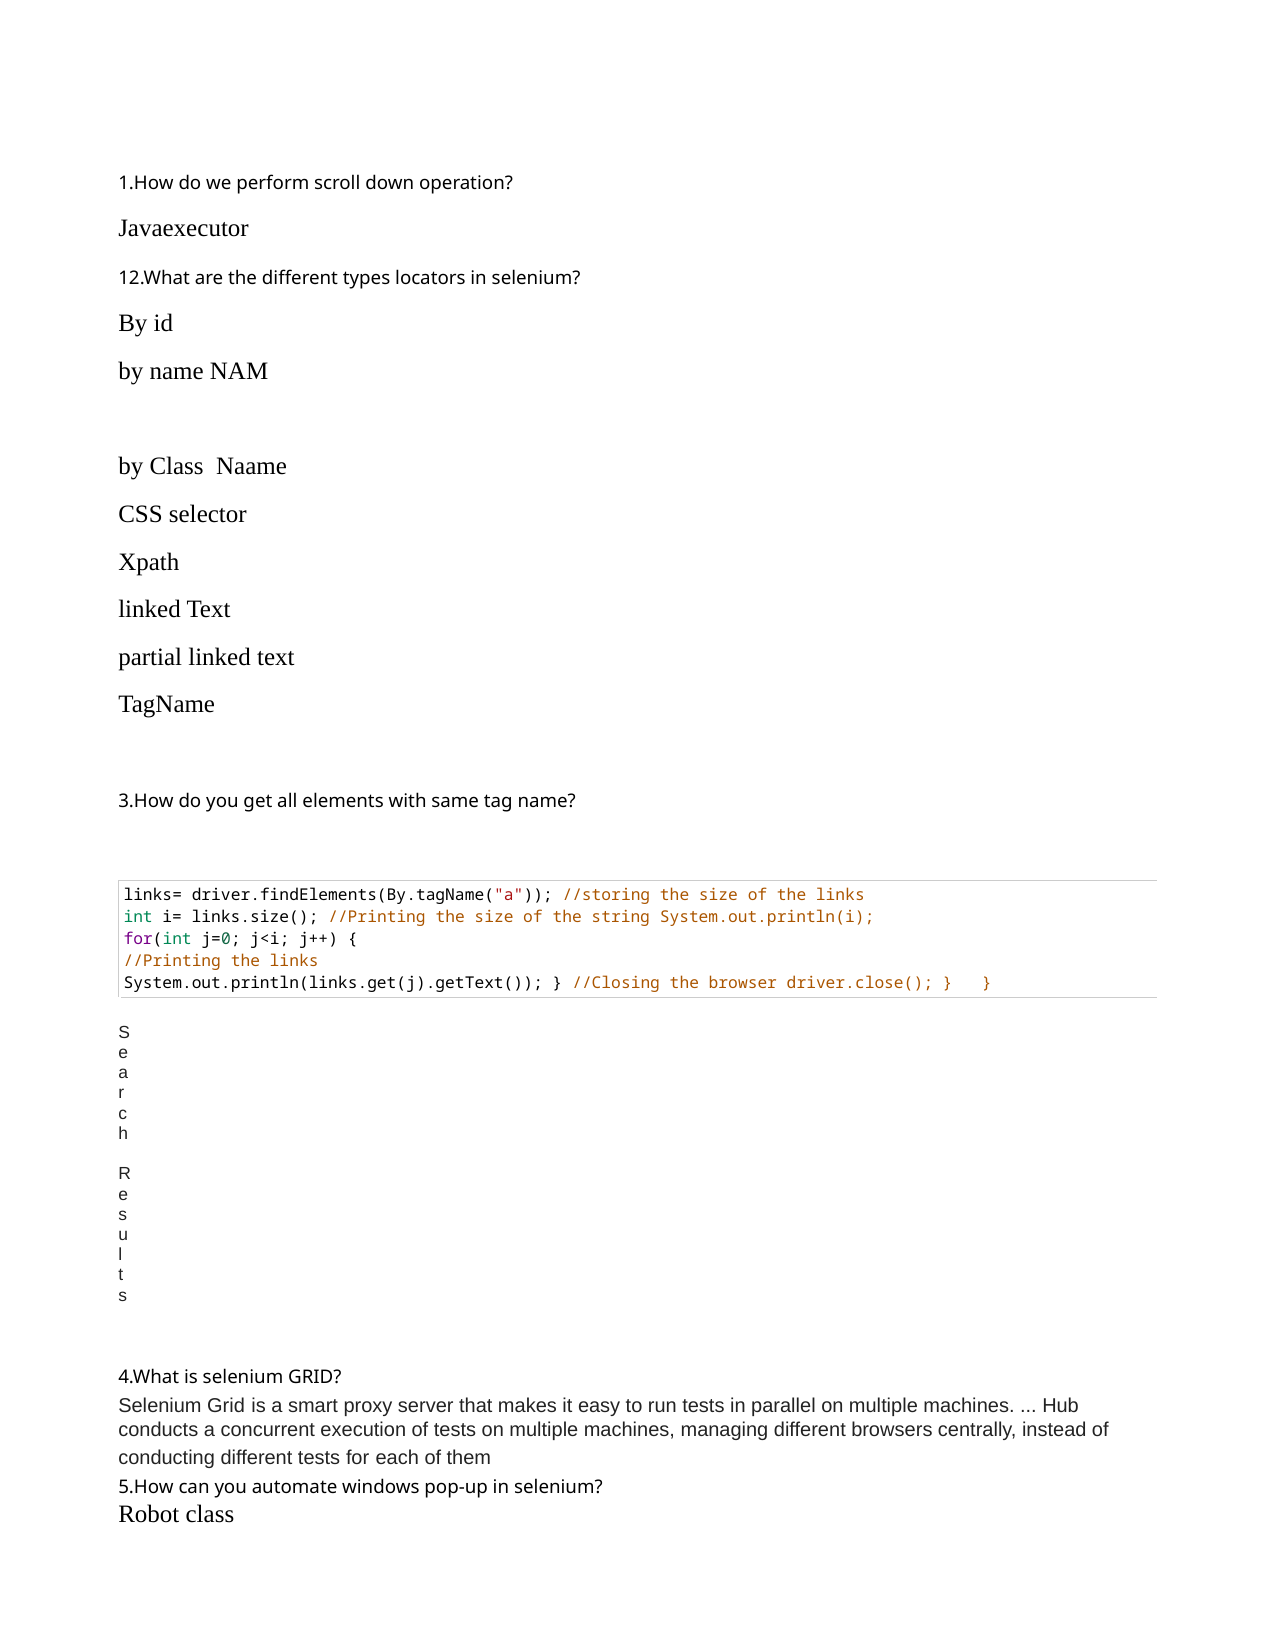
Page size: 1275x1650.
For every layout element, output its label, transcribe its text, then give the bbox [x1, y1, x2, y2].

text By id [118, 308, 1157, 337]
text CSS selector [118, 499, 1157, 528]
text Robot class [118, 1499, 1157, 1527]
text System.out.println(links.get(j).getText()); } //Closing the browser driver.close(); } } [119, 968, 1157, 997]
text int i= links.size(); //Printing the size of the string System.out.println(i); [119, 902, 1157, 924]
text for(int j=0; j<i; j++) { [119, 924, 1157, 946]
text [0, 949, 36, 972]
text 3.How do you get all elements with same tag name? [118, 784, 1157, 813]
text Javaexecutor [118, 213, 1157, 242]
text [0, 927, 36, 949]
text partial linked text [118, 642, 1157, 671]
text 1.How do we perform scroll down operation? [118, 166, 1157, 194]
text linked Text [118, 594, 1157, 623]
text 4.What is selenium GRID? [118, 1361, 1157, 1389]
text 5.How can you automate windows pop-up in selenium? [118, 1470, 1157, 1499]
text TagName [118, 689, 1157, 718]
text 12.What are the different types locators in selenium? [118, 261, 1157, 290]
text links= driver.findElements(By.tagName("a")); //storing the size of the links [119, 881, 1157, 902]
text //Printing the links [119, 946, 1157, 968]
text by name NAM [118, 356, 1157, 385]
text by Class Naame [118, 451, 1157, 480]
text Xpath [118, 547, 1157, 575]
text Selenium Grid is a smart proxy server that makes it easy to run tests in parallel on multiple machines. ... Hub conducts a concurrent execution of tests on multiple machines, managing different browsers centrally, instead of conducting different tests for each of them [118, 1389, 1157, 1470]
